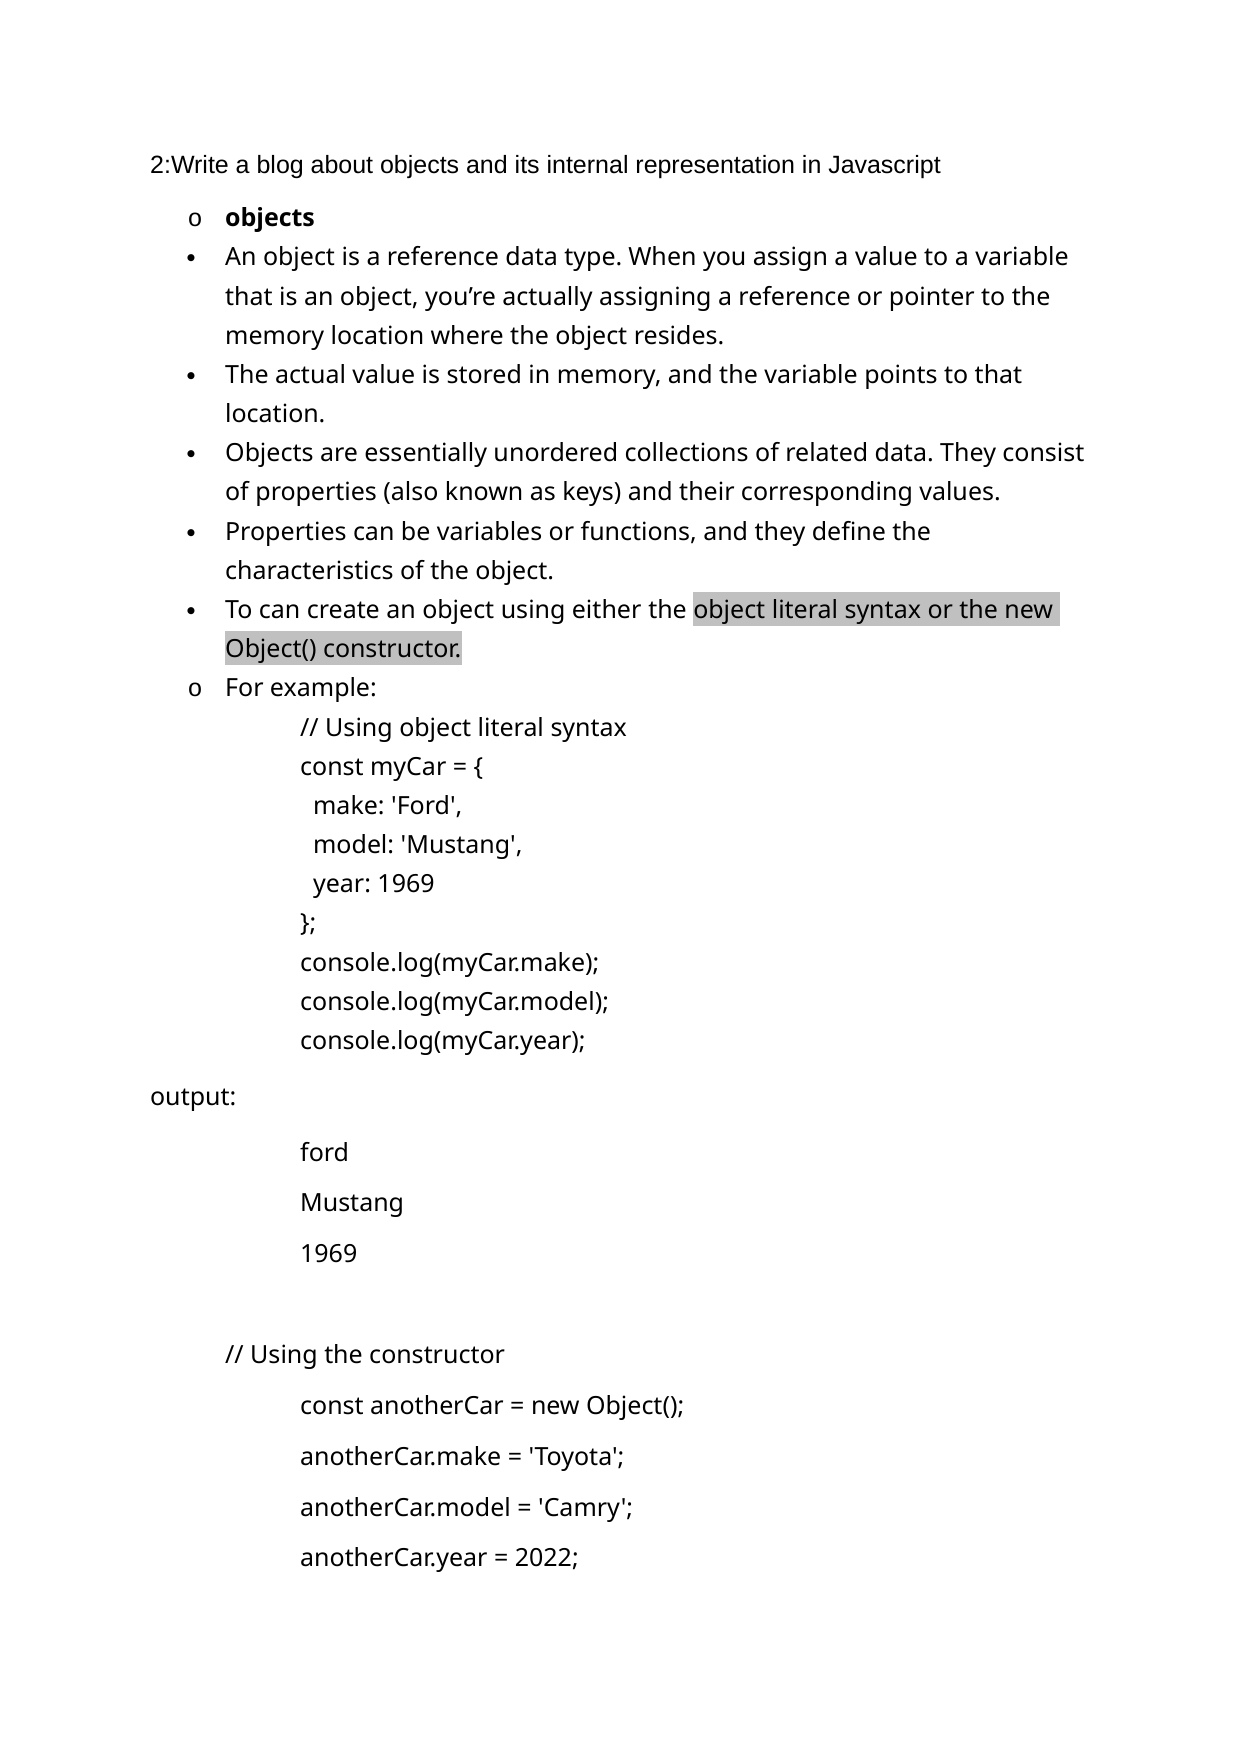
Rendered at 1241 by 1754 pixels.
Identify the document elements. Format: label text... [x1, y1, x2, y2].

text ford [150, 1134, 1090, 1168]
list To can create an object using either the object literal syntax or the new Object() constructor. [187, 592, 1090, 665]
list const myCar = { [300, 748, 1090, 782]
list year: 1969 [300, 866, 1090, 900]
list For example: [187, 670, 1090, 704]
text Mustang [150, 1185, 1090, 1219]
list objects [187, 200, 1090, 234]
text anotherCar.year = 2022; [300, 1540, 1090, 1574]
list The actual value is stored in memory, and the variable points to that location. [187, 357, 1090, 430]
text 1969 [150, 1236, 1090, 1270]
text // Using the constructor [150, 1337, 1090, 1371]
list Properties can be variables or functions, and they define the characteristics of the object. [187, 513, 1090, 586]
list An object is a reference data type. When you assign a value to a variable that is an object, you’re actually assigning a reference or pointer to the memory location where the object resides. [187, 239, 1090, 351]
list console.log(myCar.model); [300, 983, 1090, 1017]
list model: 'Mustang', [300, 827, 1090, 861]
text const anotherCar = new Object(); [225, 1388, 1090, 1422]
list make: 'Ford', [300, 788, 1090, 822]
text anotherCar.make = 'Toyota'; [225, 1439, 1090, 1473]
list }; [300, 905, 1090, 939]
text output: [150, 1078, 1090, 1112]
list console.log(myCar.make); [300, 944, 1090, 978]
text anotherCar.model = 'Camry'; [225, 1489, 1090, 1523]
list console.log(myCar.year); [300, 1023, 1090, 1057]
list // Using object literal syntax [300, 709, 1090, 743]
text 2:Write a blog about objects and its internal representation in Javascript [150, 150, 1090, 179]
list Objects are essentially unordered collections of related data. They consist of properties (also known as keys) and their corresponding values. [187, 435, 1090, 508]
